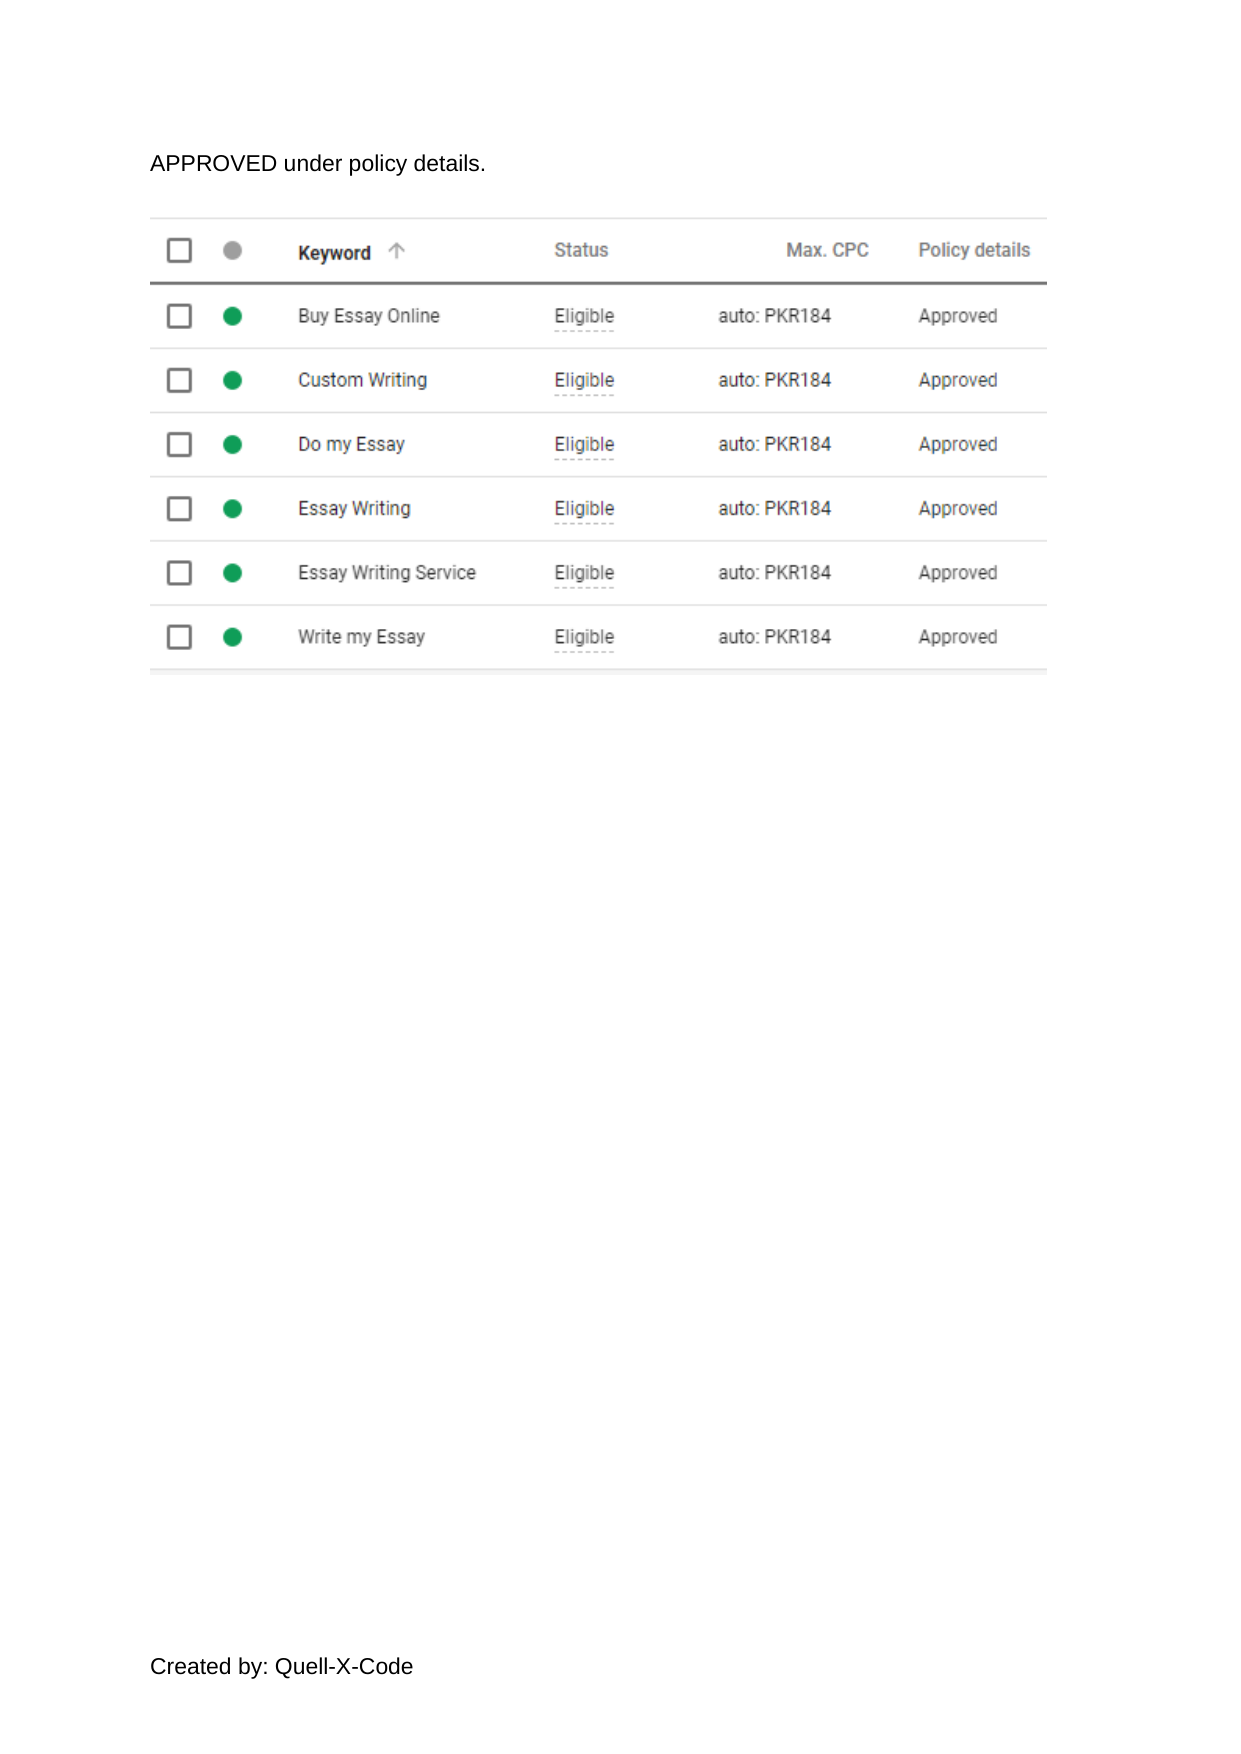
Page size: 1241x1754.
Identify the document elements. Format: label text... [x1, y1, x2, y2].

picture [150, 210, 1047, 675]
text APPROVED under policy details. [150, 150, 1090, 176]
